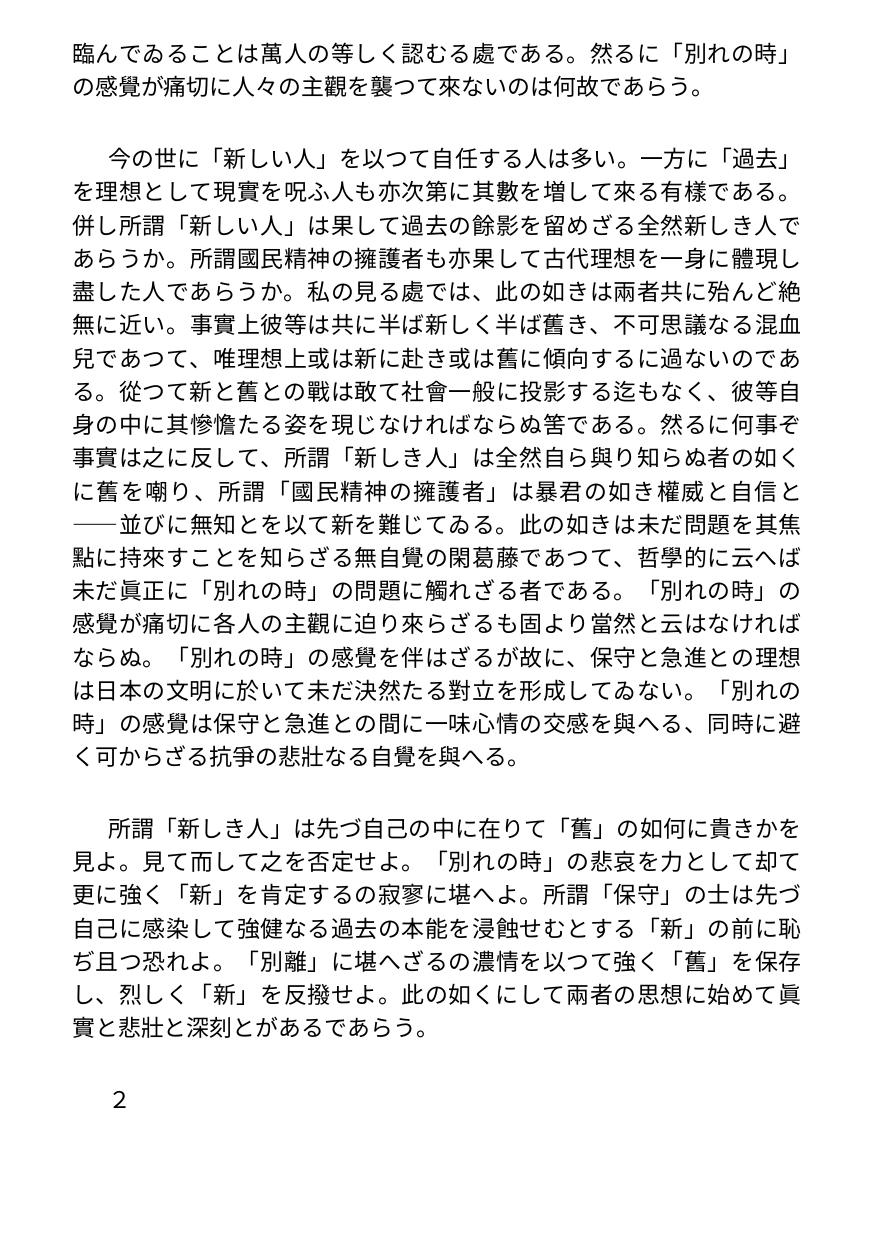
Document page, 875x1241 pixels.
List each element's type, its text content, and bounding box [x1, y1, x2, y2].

text 今の世に「新しい人」を以つて自任する人は多い。一方に「過去」を理想として現實を呪ふ人も亦次第に其數を増して來る有樣である。併し所謂「新しい人」は果して過去の餘影を留めざる全然新しき人であらうか。所謂國民精神の擁護者も亦果して古代理想を一身に體現し盡した人であらうか。私の見る處では、此の如きは兩者共に殆んど絶無に近い。事實上彼等は共に半ば新しく半ば舊き、不可思議なる混血兒であつて、唯理想上或は新に赴き或は舊に傾向するに過ないのである。從つて新と舊との戰は敢て社會一般に投影する迄もなく、彼等自身の中に其慘憺たる姿を現じなければならぬ筈である。然るに何事ぞ事實は之に反して、所謂「新しき人」は全然自ら與り知らぬ者の如くに舊を嘲り、所謂「國民精神の擁護者」は暴君の如き權威と自信と――並びに無知とを以て新を難じてゐる。此の如きは未だ問題を其焦點に持來すことを知らざる無自覺の閑葛藤であつて、哲學的に云へば未だ眞正に「別れの時」の問題に觸れざる者である。「別れの時」の感覺が痛切に各人の主觀に迫り來らざるも固より當然と云はなければならぬ。「別れの時」の感覺を伴はざるが故に、保守と急進との理想は日本の文明に於いて未だ決然たる對立を形成してゐない。「別れの時」の感覺は保守と急進との間に一味心情の交感を與へる、同時に避く可からざる抗爭の悲壯なる自覺を與へる。 [72, 141, 802, 772]
text ２ [72, 1082, 802, 1115]
text 臨んでゐることは萬人の等しく認むる處である。然るに「別れの時」の感覺が痛切に人々の主觀を襲つて來ないのは何故であらう。 [72, 36, 802, 102]
text 所謂「新しき人」は先づ自己の中に在りて「舊」の如何に貴きかを見よ。見て而して之を否定せよ。「別れの時」の悲哀を力として却て更に強く「新」を肯定するの寂寥に堪へよ。所謂「保守」の士は先づ自己に感染して強健なる過去の本能を浸蝕せむとする「新」の前に恥ぢ且つ恐れよ。「別離」に堪へざるの濃情を以つて強く「舊」を保存し、烈しく「新」を反撥せよ。此の如くにして兩者の思想に始めて眞實と悲壯と深刻とがあるであらう。 [72, 811, 802, 1043]
